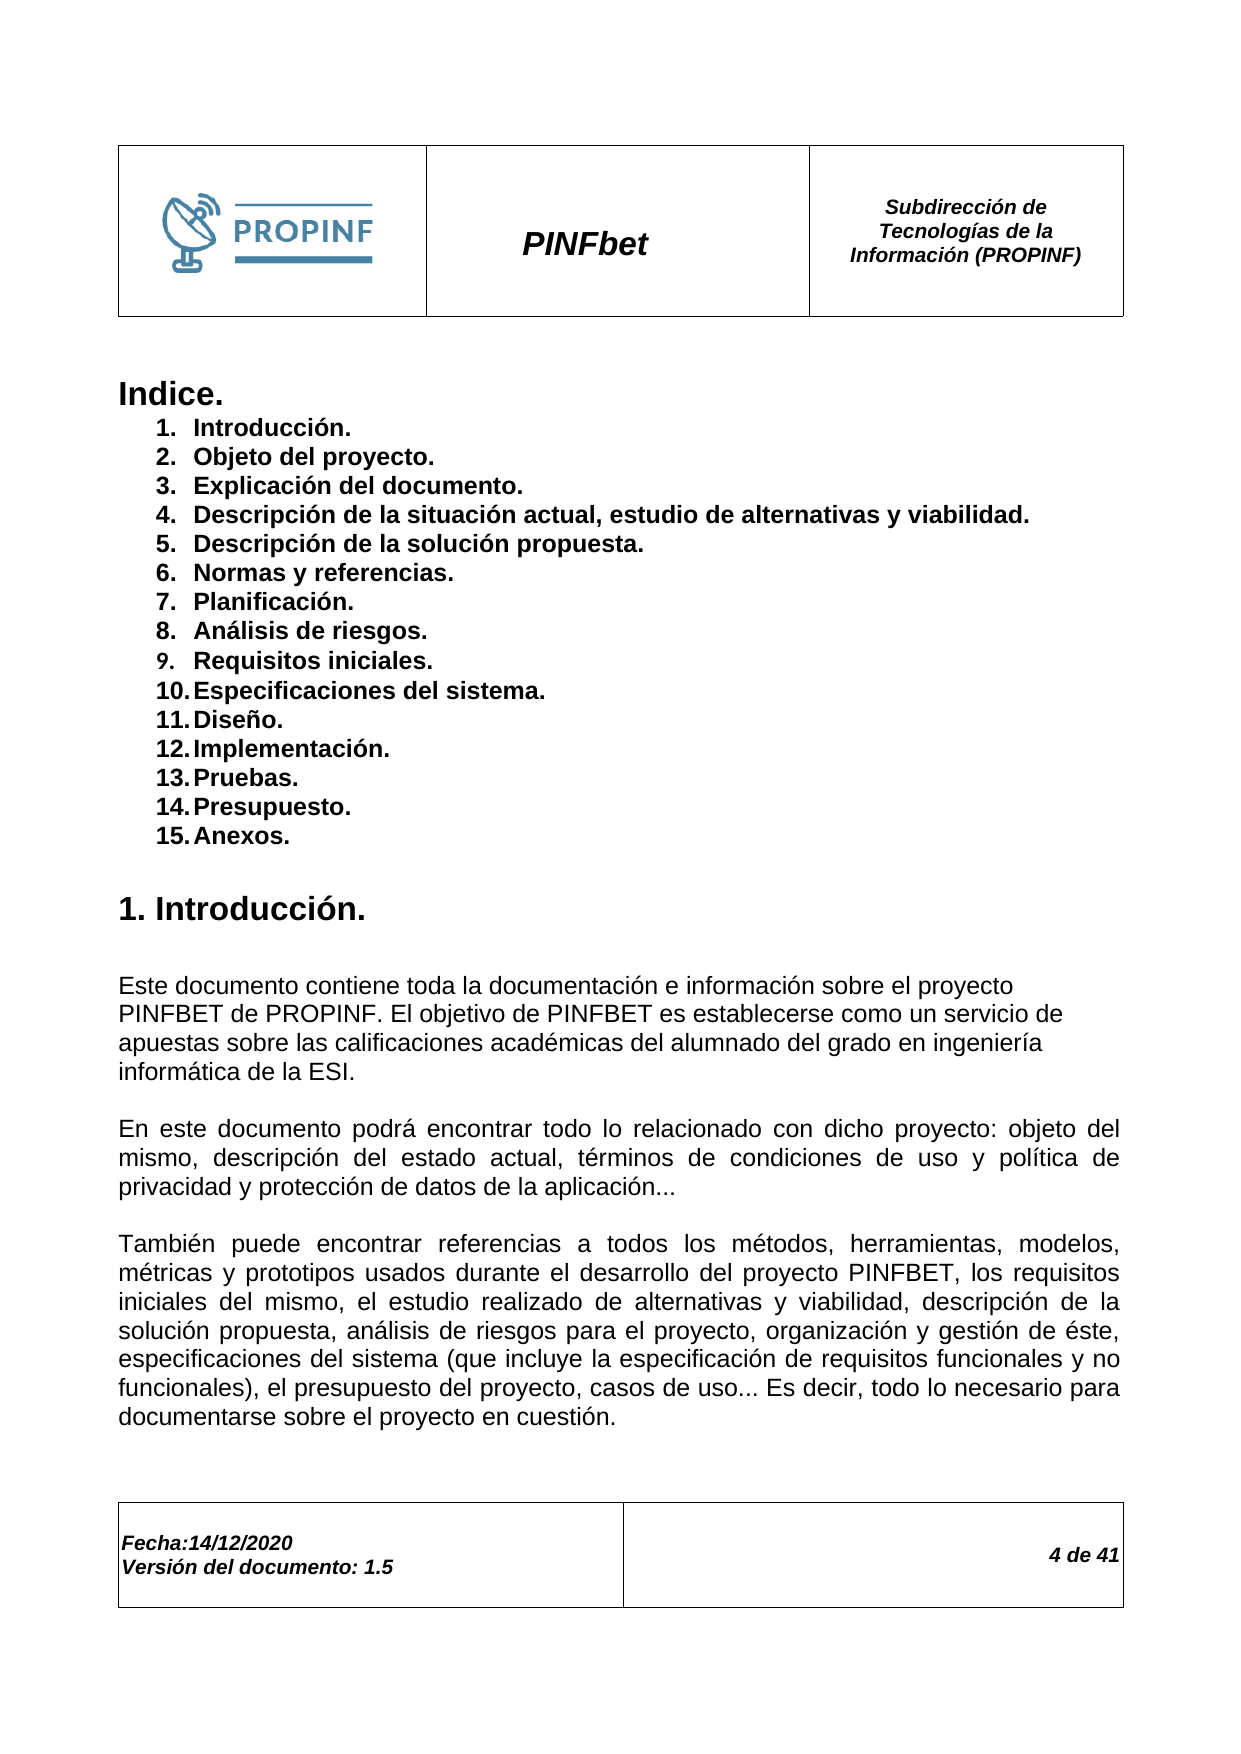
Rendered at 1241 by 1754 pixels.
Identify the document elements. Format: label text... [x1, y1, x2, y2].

list Pruebas. [156, 763, 1122, 792]
list Descripción de la solución propuesta. [156, 529, 1122, 558]
list Diseño. [156, 705, 1122, 734]
list Descripción de la situación actual, estudio de alternativas y viabilidad. [156, 500, 1122, 529]
list Explicación del documento. [156, 471, 1122, 499]
list Especificaciones del sistema. [156, 676, 1122, 705]
list Análisis de riesgos. [156, 616, 1122, 645]
text 1. Introducción. [118, 889, 1122, 928]
list Introducción. [156, 413, 1122, 441]
list Implementación. [156, 734, 1122, 763]
list Anexos. [156, 821, 1122, 850]
text Indice. [118, 374, 1122, 412]
list Normas y referencias. [156, 558, 1122, 587]
list Presupuesto. [156, 792, 1122, 821]
text También puede encontrar referencias a todos los métodos, herramientas, modelos, métricas y prototipos usados durante el desarrollo del proyecto PINFBET, los requisitos iniciales del mismo, el estudio realizado de alternativas y viabilidad, descripción de la solución propuesta, análisis de riesgos para el proyecto, organización y gestión de éste, especificaciones del sistema (que incluye la especificación de requisitos funcionales y no funcionales), el presupuesto del proyecto, casos de uso... Es decir, todo lo necesario para documentarse sobre el proyecto en cuestión. [118, 1229, 1122, 1431]
text Este documento contiene toda la documentación e información sobre el proyecto PINFBET de PROPINF. El objetivo de PINFBET es establecerse como un servicio de apuestas sobre las calificaciones académicas del alumnado del grado en ingeniería informática de la ESI. [118, 971, 1122, 1086]
list Objeto del proyecto. [156, 442, 1122, 471]
text En este documento podrá encontrar todo lo relacionado con dicho proyecto: objeto del mismo, descripción del estado actual, términos de condiciones de uso y política de privacidad y protección de datos de la aplicación... [118, 1114, 1122, 1201]
list Requisitos iniciales. [156, 645, 1122, 676]
picture [126, 170, 414, 301]
list Planificación. [156, 587, 1122, 616]
